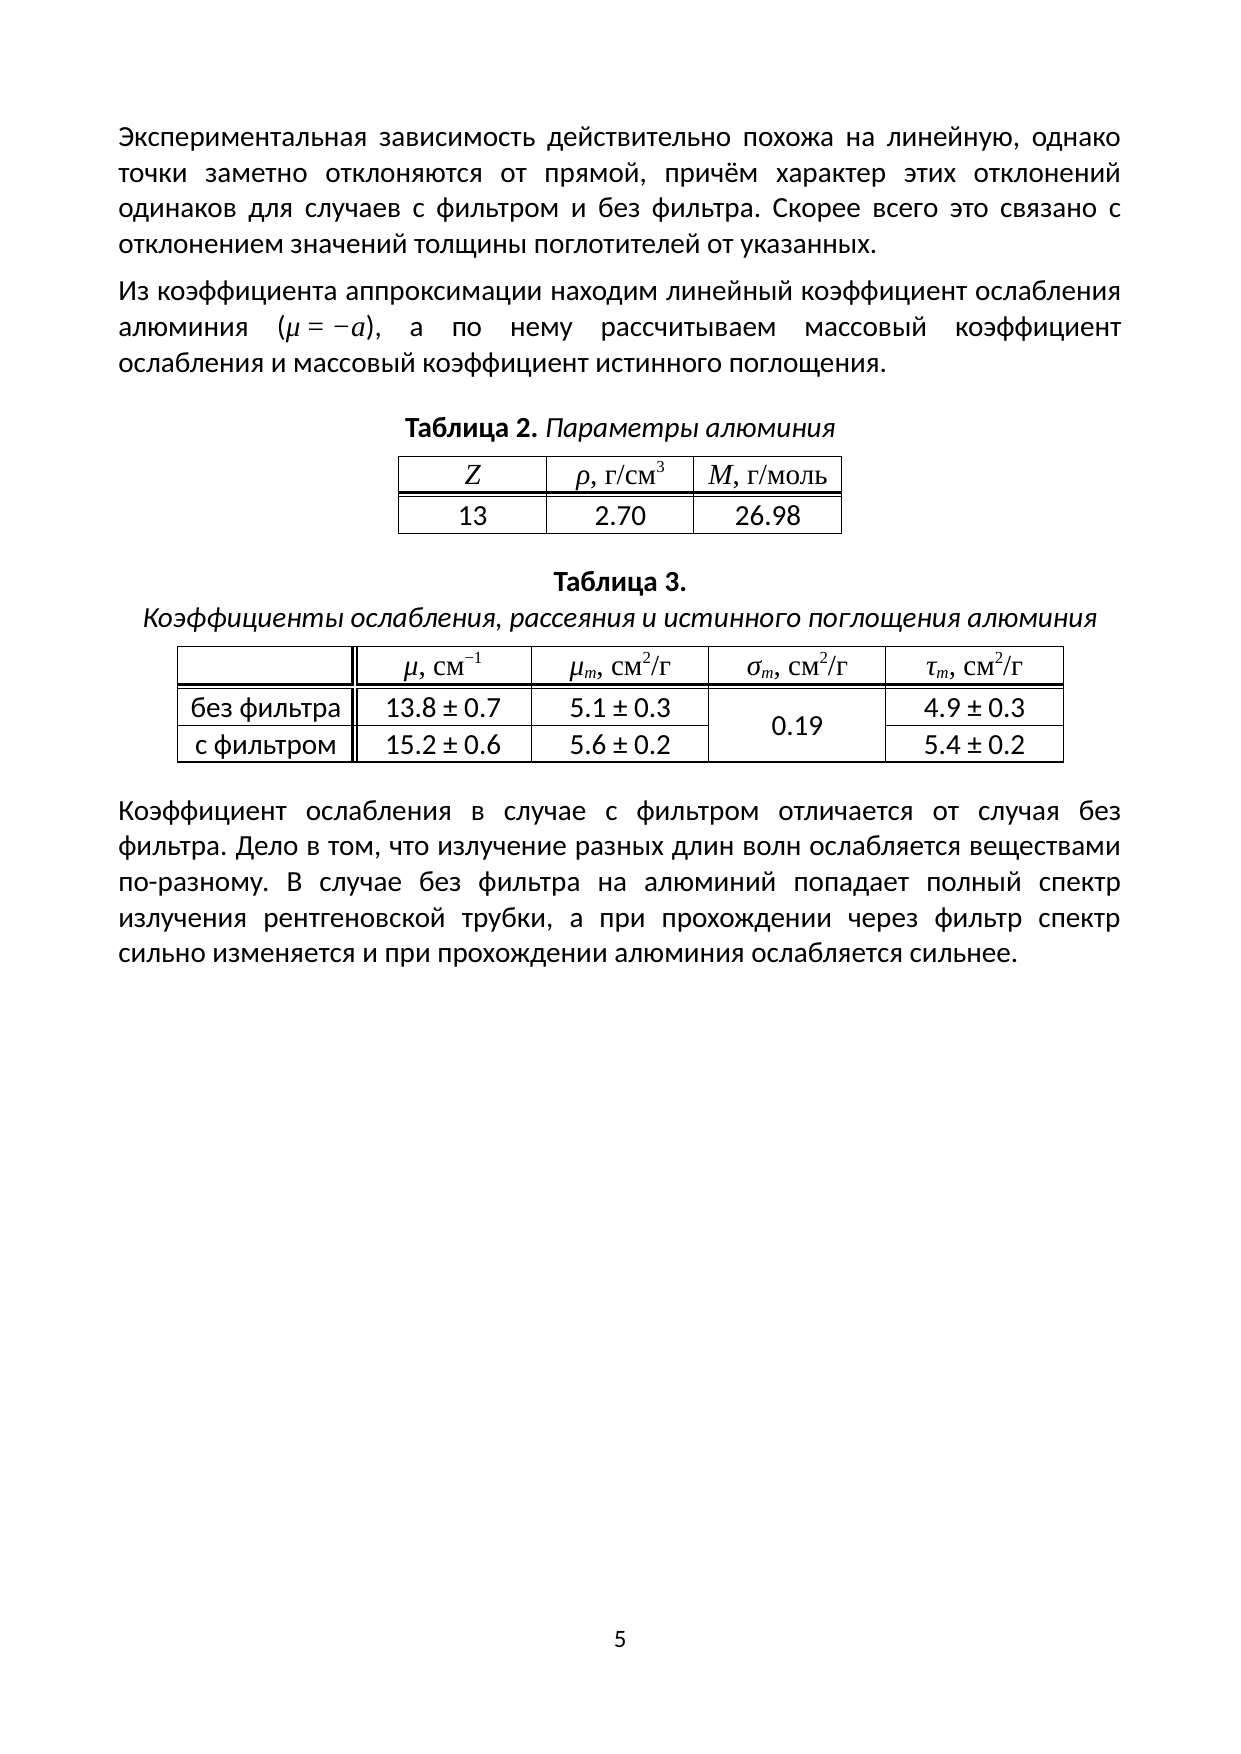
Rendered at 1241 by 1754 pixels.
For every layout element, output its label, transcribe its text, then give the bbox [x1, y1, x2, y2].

table_cell 13.8 ± 0.7 [358, 689, 531, 725]
table_header Z [399, 457, 546, 491]
table_header τm, см2/г [886, 647, 1063, 683]
table_cell 4.9 ± 0.3 [886, 689, 1063, 725]
table_cell 2.70 [547, 497, 693, 533]
table_header M, г/моль [694, 457, 841, 491]
table_cell 0.19 [709, 689, 885, 761]
text Таблица 2. Параметры алюминия [118, 409, 1122, 444]
table_cell 26.98 [694, 497, 841, 533]
table_header σm, см2/г [709, 647, 885, 683]
text Из коэффициента аппроксимации находим линейный коэффициент ослабления алюминия (μ = −a), а по нему рассчитываем массовый коэффициент ослабления и массовый коэффициент истинного поглощения. [118, 272, 1122, 379]
table_cell с фильтром [178, 726, 351, 761]
table_cell 5.6 ± 0.2 [532, 726, 708, 761]
table_cell без фильтра [178, 689, 351, 725]
table_header ρ, г/см3 [547, 457, 693, 491]
text Экспериментальная зависимость действительно похожа на линейную, однако точки заметно отклоняются от прямой, причём характер этих отклонений одинаков для случаев с фильтром и без фильтра. Скорее всего это связано с отклонением значений толщины поглотителей от указанных. [118, 118, 1122, 261]
table_header μ, см−1 [358, 647, 531, 683]
table_header μm, см2/г [532, 647, 708, 683]
text Коэффициент ослабления в случае с фильтром отличается от случая без фильтра. Дело в том, что излучение разных длин волн ослабляется веществами по-разному. В случае без фильтра на алюминий попадает полный спектр излучения рентгеновской трубки, а при прохождении через фильтр спектр сильно изменяется и при прохождении алюминия ослабляется сильнее. [118, 792, 1122, 970]
text Таблица 3. Коэффициенты ослабления, рассеяния и истинного поглощения алюминия [118, 563, 1122, 634]
table_cell 13 [399, 497, 546, 533]
table_cell 15.2 ± 0.6 [358, 726, 531, 761]
table_cell 5.1 ± 0.3 [532, 689, 708, 725]
table_cell 5.4 ± 0.2 [886, 726, 1063, 761]
table_header [178, 647, 351, 683]
